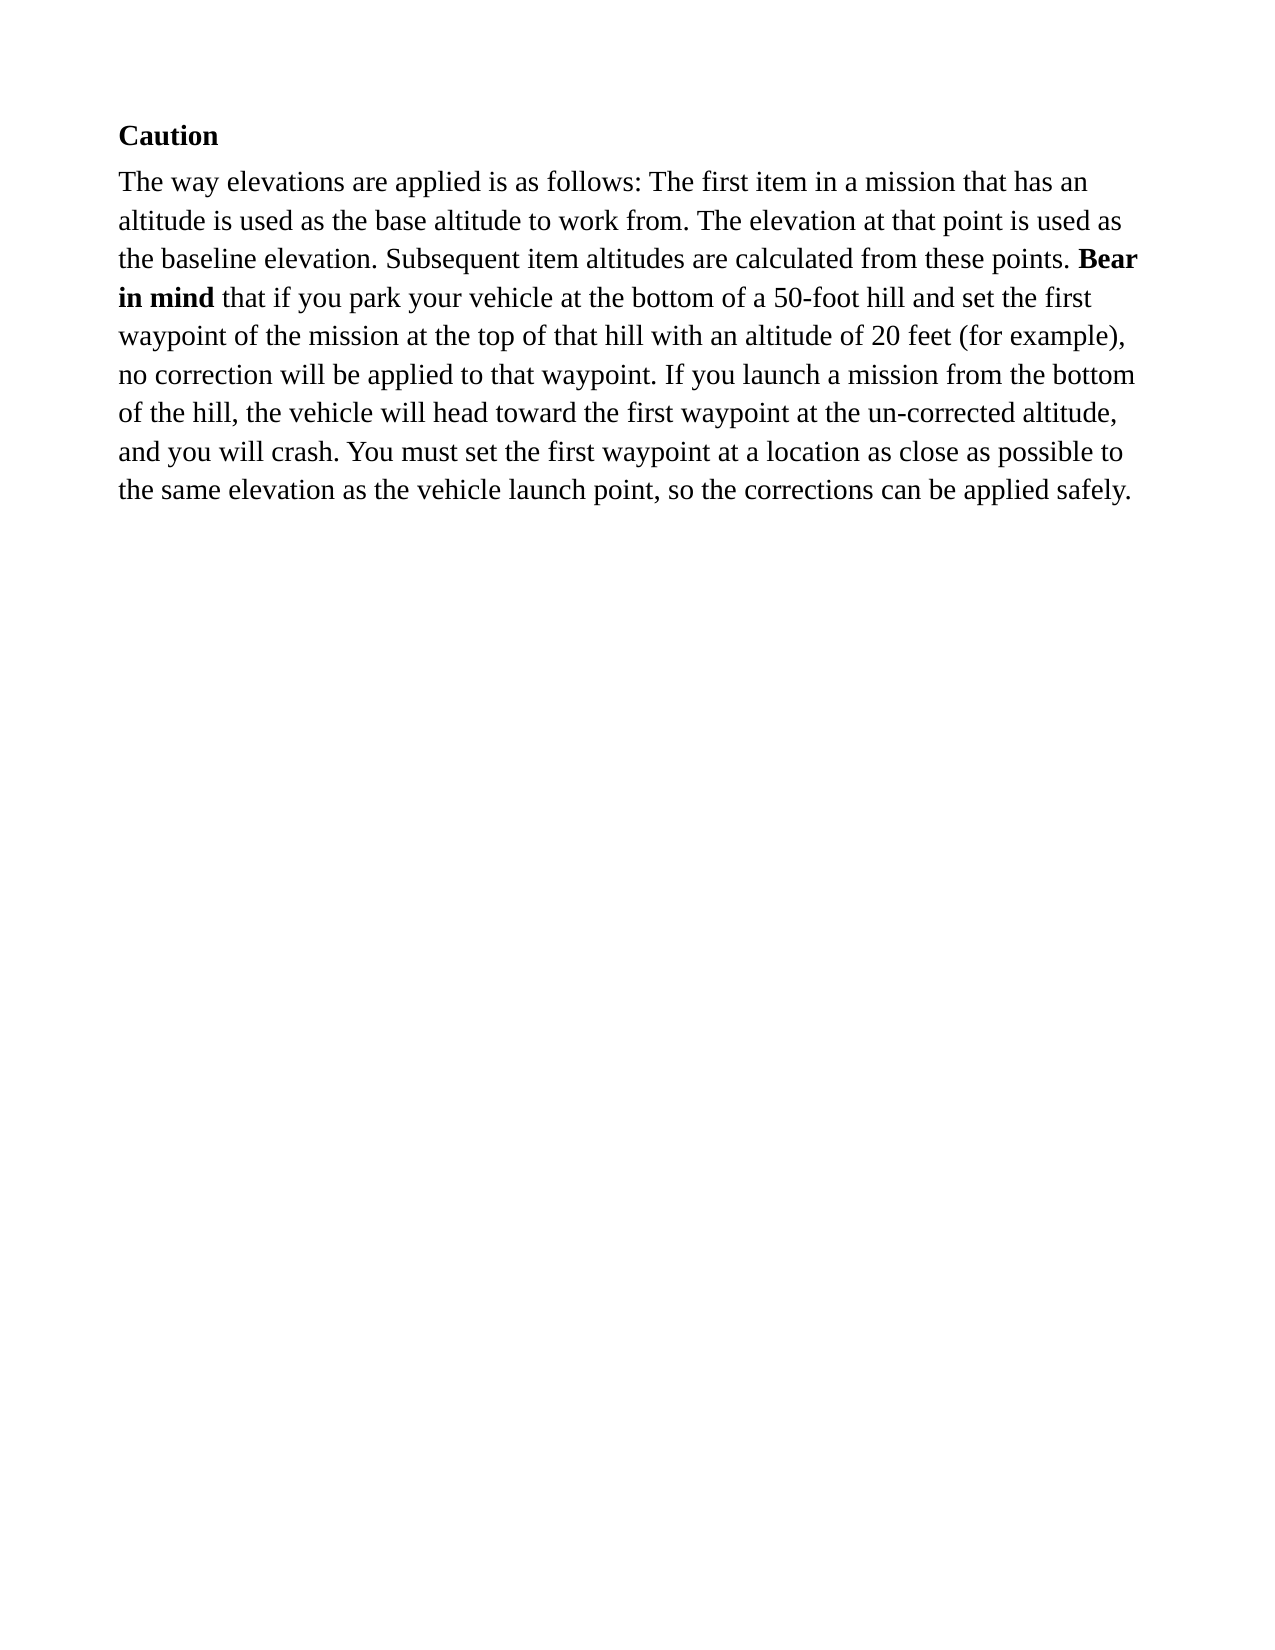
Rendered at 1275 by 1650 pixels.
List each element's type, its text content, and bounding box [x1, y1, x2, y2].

text The way elevations are applied is as follows: The first item in a mission that has an altitude is used as the base altitude to work from. The elevation at that point is used as the baseline elevation. Subsequent item altitudes are calculated from these points. Bear in mind that if you park your vehicle at the bottom of a 50-foot hill and set the first waypoint of the mission at the top of that hill with an altitude of 20 feet (for example), no correction will be applied to that waypoint. If you launch a mission from the bottom of the hill, the vehicle will head toward the first waypoint at the un-corrected altitude, and you will crash. You must set the first waypoint at a location as close as possible to the same elevation as the vehicle launch point, so the corrections can be applied safely. [118, 164, 1157, 506]
subtitle Caution [118, 118, 1157, 152]
